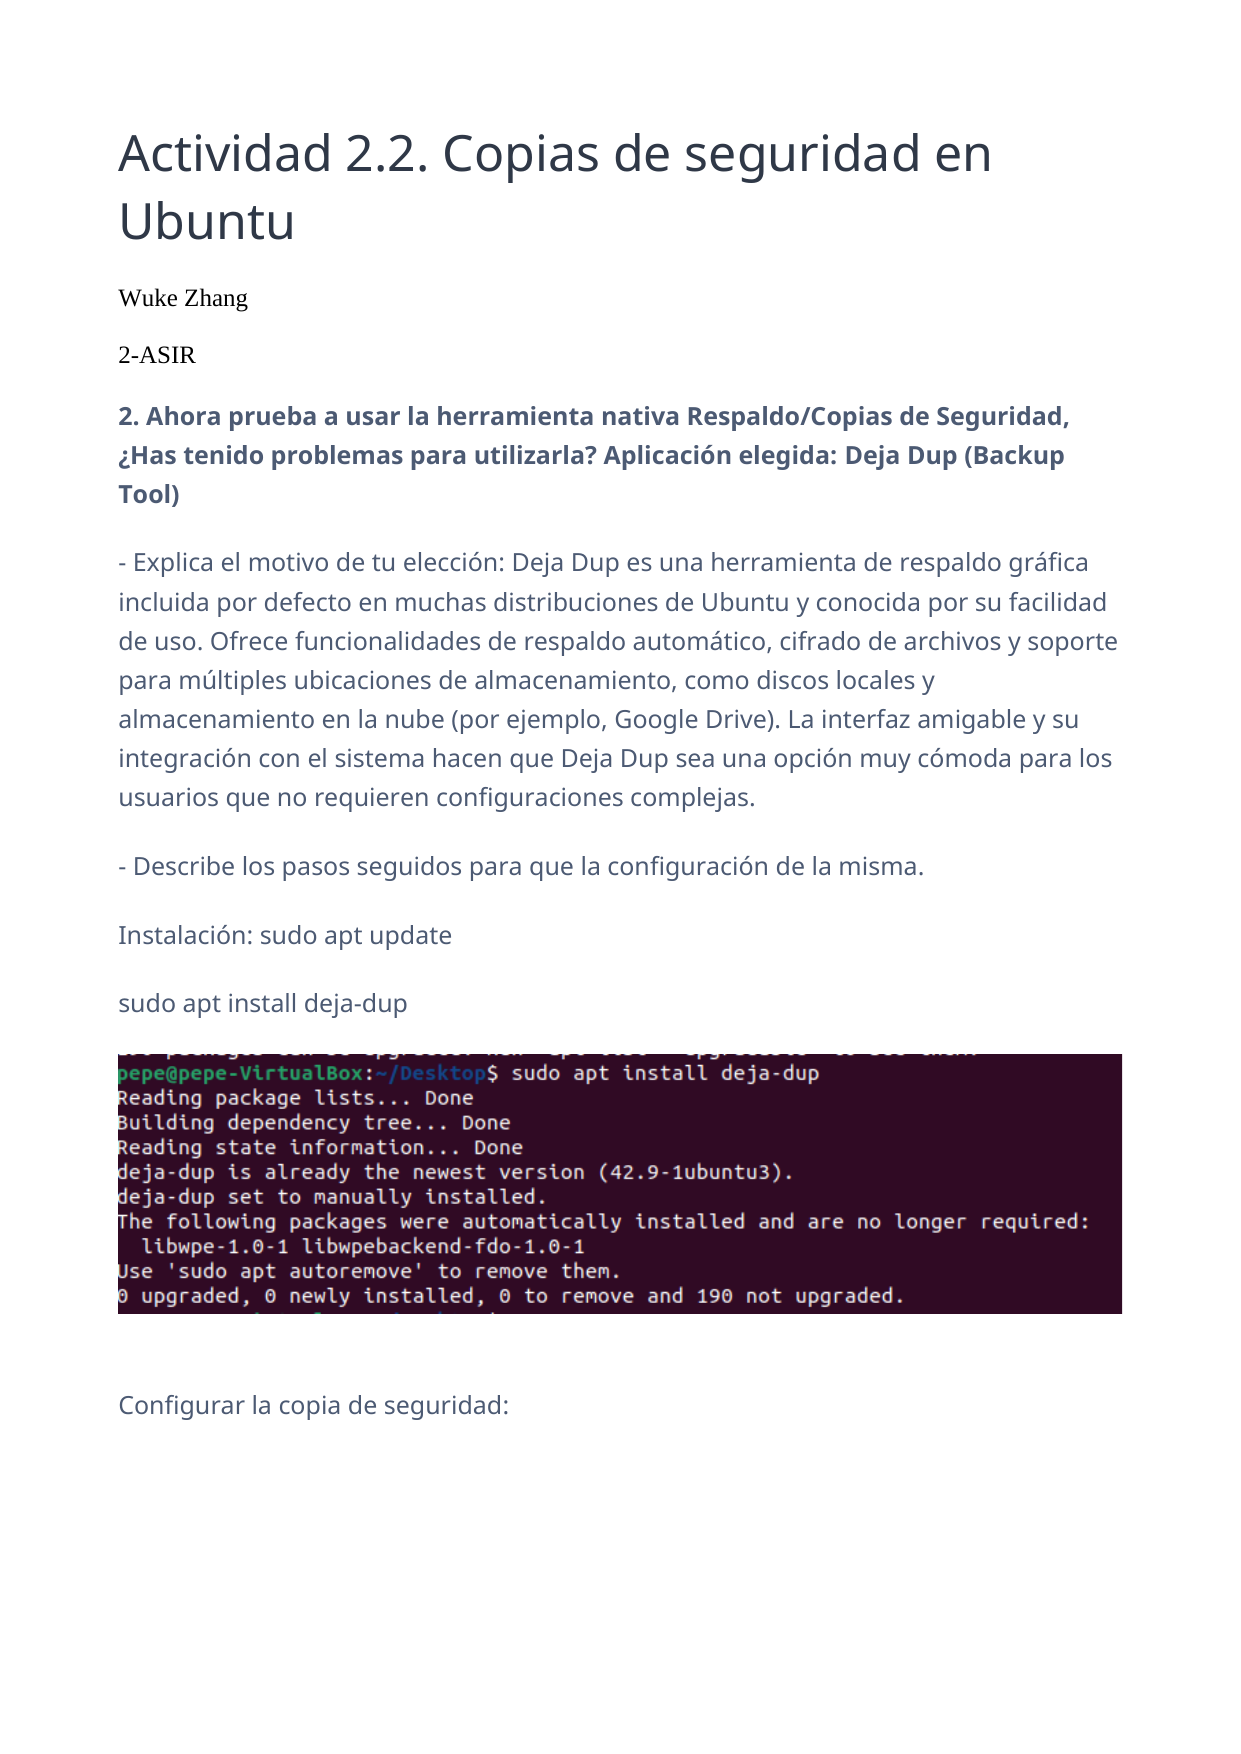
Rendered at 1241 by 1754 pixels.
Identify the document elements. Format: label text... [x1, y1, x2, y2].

text Wuke Zhang [118, 283, 1122, 312]
text 2. Ahora prueba a usar la herramienta nativa Respaldo/Copias de Seguridad, ¿Has tenido problemas para utilizarla? Aplicación elegida: Deja Dup (Backup Tool) [118, 398, 1122, 511]
text 2-ASIR [118, 341, 1122, 369]
text - Describe los pasos seguidos para que la configuración de la misma. [118, 849, 1122, 883]
text - Explica el motivo de tu elección: Deja Dup es una herramienta de respaldo gráfica incluida por defecto en muchas distribuciones de Ubuntu y conocida por su facilidad de uso. Ofrece funcionalidades de respaldo automático, cifrado de archivos y soporte para múltiples ubicaciones de almacenamiento, como discos locales y almacenamiento en la nube (por ejemplo, Google Drive). La interfaz amigable y su integración con el sistema hacen que Deja Dup sea una opción muy cómoda para los usuarios que no requieren configuraciones complejas. [118, 545, 1122, 814]
text Configurar la copia de seguridad: [118, 1387, 1122, 1421]
picture [118, 1054, 1123, 1314]
text sudo apt install deja-dup [118, 986, 1122, 1020]
text Instalación: sudo apt update [118, 917, 1122, 951]
subtitle Actividad 2.2. Copias de seguridad en Ubuntu [118, 118, 1122, 254]
